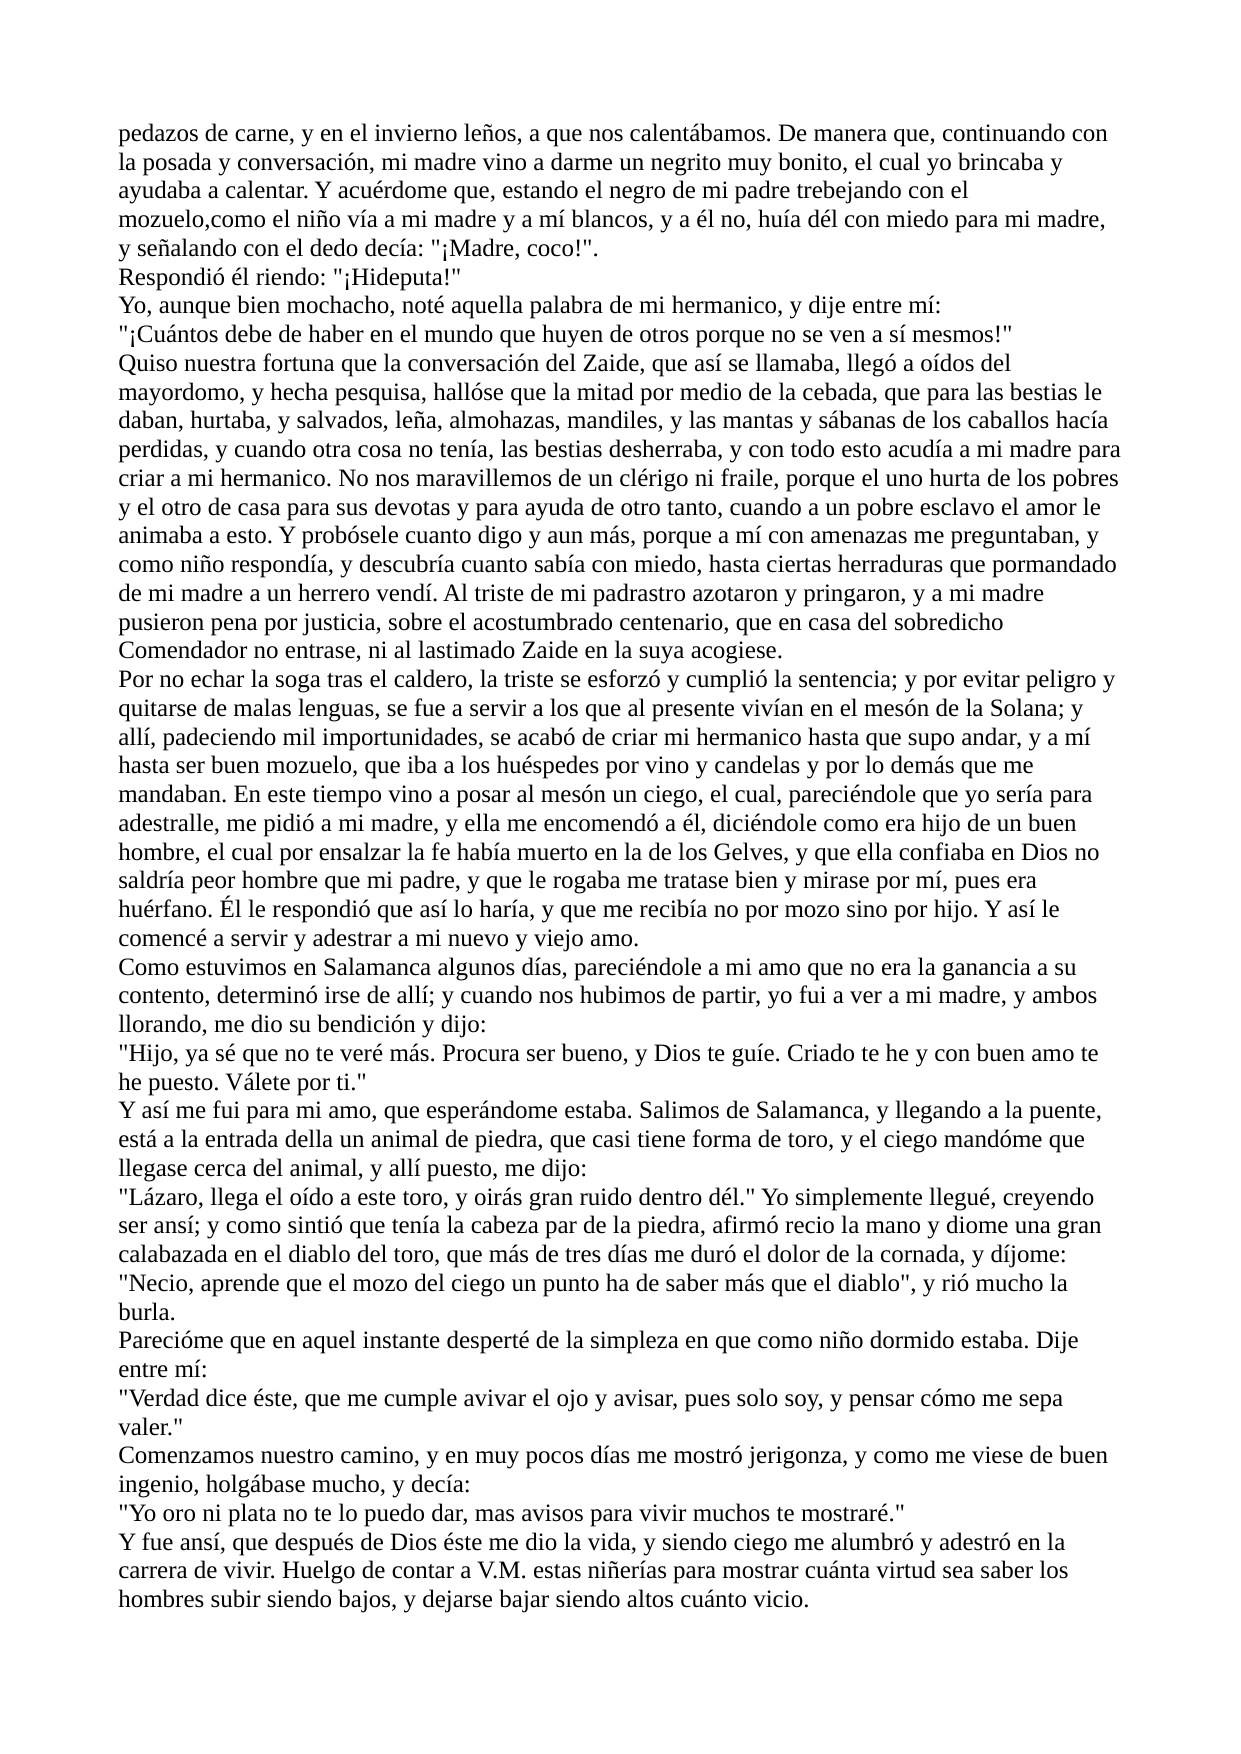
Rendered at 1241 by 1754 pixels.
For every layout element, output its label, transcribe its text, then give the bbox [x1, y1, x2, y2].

text "Lázaro, llega el oído a este toro, y oirás gran ruido dentro dél." Yo simplemente llegué, creyendo ser ansí; y como sintió que tenía la cabeza par de la piedra, afirmó recio la mano y diome una gran calabazada en el diablo del toro, que más de tres días me duró el dolor de la cornada, y díjome: [118, 1182, 1122, 1268]
text Por no echar la soga tras el caldero, la triste se esforzó y cumplió la sentencia; y por evitar peligro y quitarse de malas lenguas, se fue a servir a los que al presente vivían en el mesón de la Solana; y allí, padeciendo mil importunidades, se acabó de criar mi hermanico hasta que supo andar, y a mí hasta ser buen mozuelo, que iba a los huéspedes por vino y candelas y por lo demás que me mandaban. En este tiempo vino a posar al mesón un ciego, el cual, pareciéndole que yo sería para adestralle, me pidió a mi madre, y ella me encomendó a él, diciéndole como era hijo de un buen hombre, el cual por ensalzar la fe había muerto en la de los Gelves, y que ella confiaba en Dios no saldría peor hombre que mi padre, y que le rogaba me tratase bien y mirase por mí, pues era huérfano. Él le respondió que así lo haría, y que me recibía no por mozo sino por hijo. Y así le comencé a servir y adestrar a mi nuevo y viejo amo. [118, 664, 1122, 952]
text Quiso nuestra fortuna que la conversación del Zaide, que así se llamaba, llegó a oídos del mayordomo, y hecha pesquisa, hallóse que la mitad por medio de la cebada, que para las bestias le daban, hurtaba, y salvados, leña, almohazas, mandiles, y las mantas y sábanas de los caballos hacía perdidas, y cuando otra cosa no tenía, las bestias desherraba, y con todo esto acudía a mi madre para criar a mi hermanico. No nos maravillemos de un clérigo ni fraile, porque el uno hurta de los pobres y el otro de casa para sus devotas y para ayuda de otro tanto, cuando a un pobre esclavo el amor le animaba a esto. Y probósele cuanto digo y aun más, porque a mí con amenazas me preguntaban, y como niño respondía, y descubría cuanto sabía con miedo, hasta ciertas herraduras que pormandado de mi madre a un herrero vendí. Al triste de mi padrastro azotaron y pringaron, y a mi madre pusieron pena por justicia, sobre el acostumbrado centenario, que en casa del sobredicho Comendador no entrase, ni al lastimado Zaide en la suya acogiese. [118, 348, 1122, 664]
text "Necio, aprende que el mozo del ciego un punto ha de saber más que el diablo", y rió mucho la burla. [118, 1268, 1122, 1326]
text Respondió él riendo: "¡Hideputa!" [118, 262, 1122, 291]
text pedazos de carne, y en el invierno leños, a que nos calentábamos. De manera que, continuando con la posada y conversación, mi madre vino a darme un negrito muy bonito, el cual yo brincaba y ayudaba a calentar. Y acuérdome que, estando el negro de mi padre trebejando con el mozuelo,como el niño vía a mi madre y a mí blancos, y a él no, huía dél con miedo para mi madre, y señalando con el dedo decía: "¡Madre, coco!". [118, 118, 1122, 262]
text "Hijo, ya sé que no te veré más. Procura ser bueno, y Dios te guíe. Criado te he y con buen amo te he puesto. Válete por ti." [118, 1038, 1122, 1096]
text Parecióme que en aquel instante desperté de la simpleza en que como niño dormido estaba. Dije entre mí: [118, 1326, 1122, 1383]
text Comenzamos nuestro camino, y en muy pocos días me mostró jerigonza, y como me viese de buen ingenio, holgábase mucho, y decía: [118, 1441, 1122, 1498]
text Y así me fui para mi amo, que esperándome estaba. Salimos de Salamanca, y llegando a la puente, está a la entrada della un animal de piedra, que casi tiene forma de toro, y el ciego mandóme que llegase cerca del animal, y allí puesto, me dijo: [118, 1096, 1122, 1182]
text Y fue ansí, que después de Dios éste me dio la vida, y siendo ciego me alumbró y adestró en la carrera de vivir. Huelgo de contar a V.M. estas niñerías para mostrar cuánta virtud sea saber los hombres subir siendo bajos, y dejarse bajar siendo altos cuánto vicio. [118, 1527, 1122, 1613]
text "¡Cuántos debe de haber en el mundo que huyen de otros porque no se ven a sí mesmos!" [118, 319, 1122, 348]
text "Yo oro ni plata no te lo puedo dar, mas avisos para vivir muchos te mostraré." [118, 1498, 1122, 1527]
text Yo, aunque bien mochacho, noté aquella palabra de mi hermanico, y dije entre mí: [118, 291, 1122, 319]
text "Verdad dice éste, que me cumple avivar el ojo y avisar, pues solo soy, y pensar cómo me sepa valer." [118, 1383, 1122, 1441]
text Como estuvimos en Salamanca algunos días, pareciéndole a mi amo que no era la ganancia a su contento, determinó irse de allí; y cuando nos hubimos de partir, yo fui a ver a mi madre, y ambos llorando, me dio su bendición y dijo: [118, 952, 1122, 1038]
